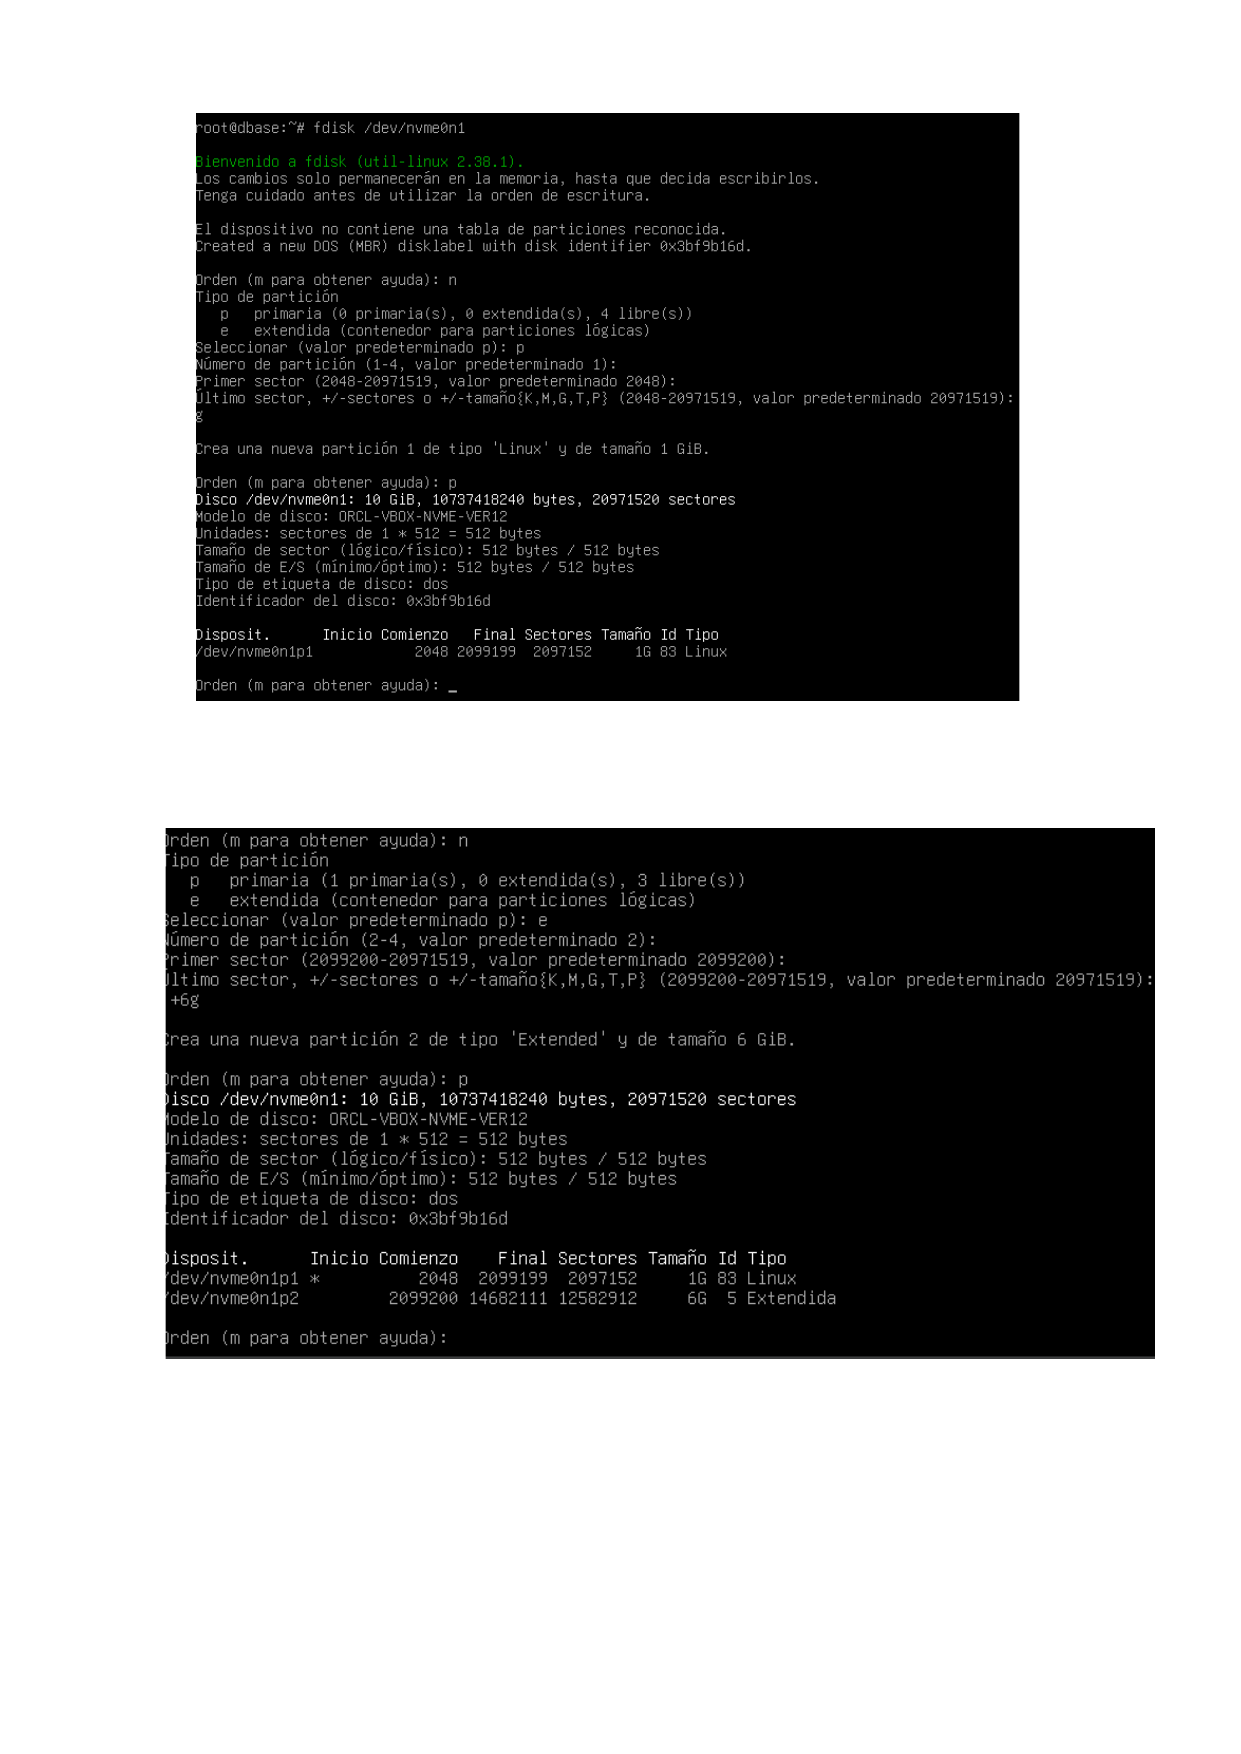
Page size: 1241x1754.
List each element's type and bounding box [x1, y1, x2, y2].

picture [165, 828, 1155, 1359]
picture [196, 113, 1020, 701]
